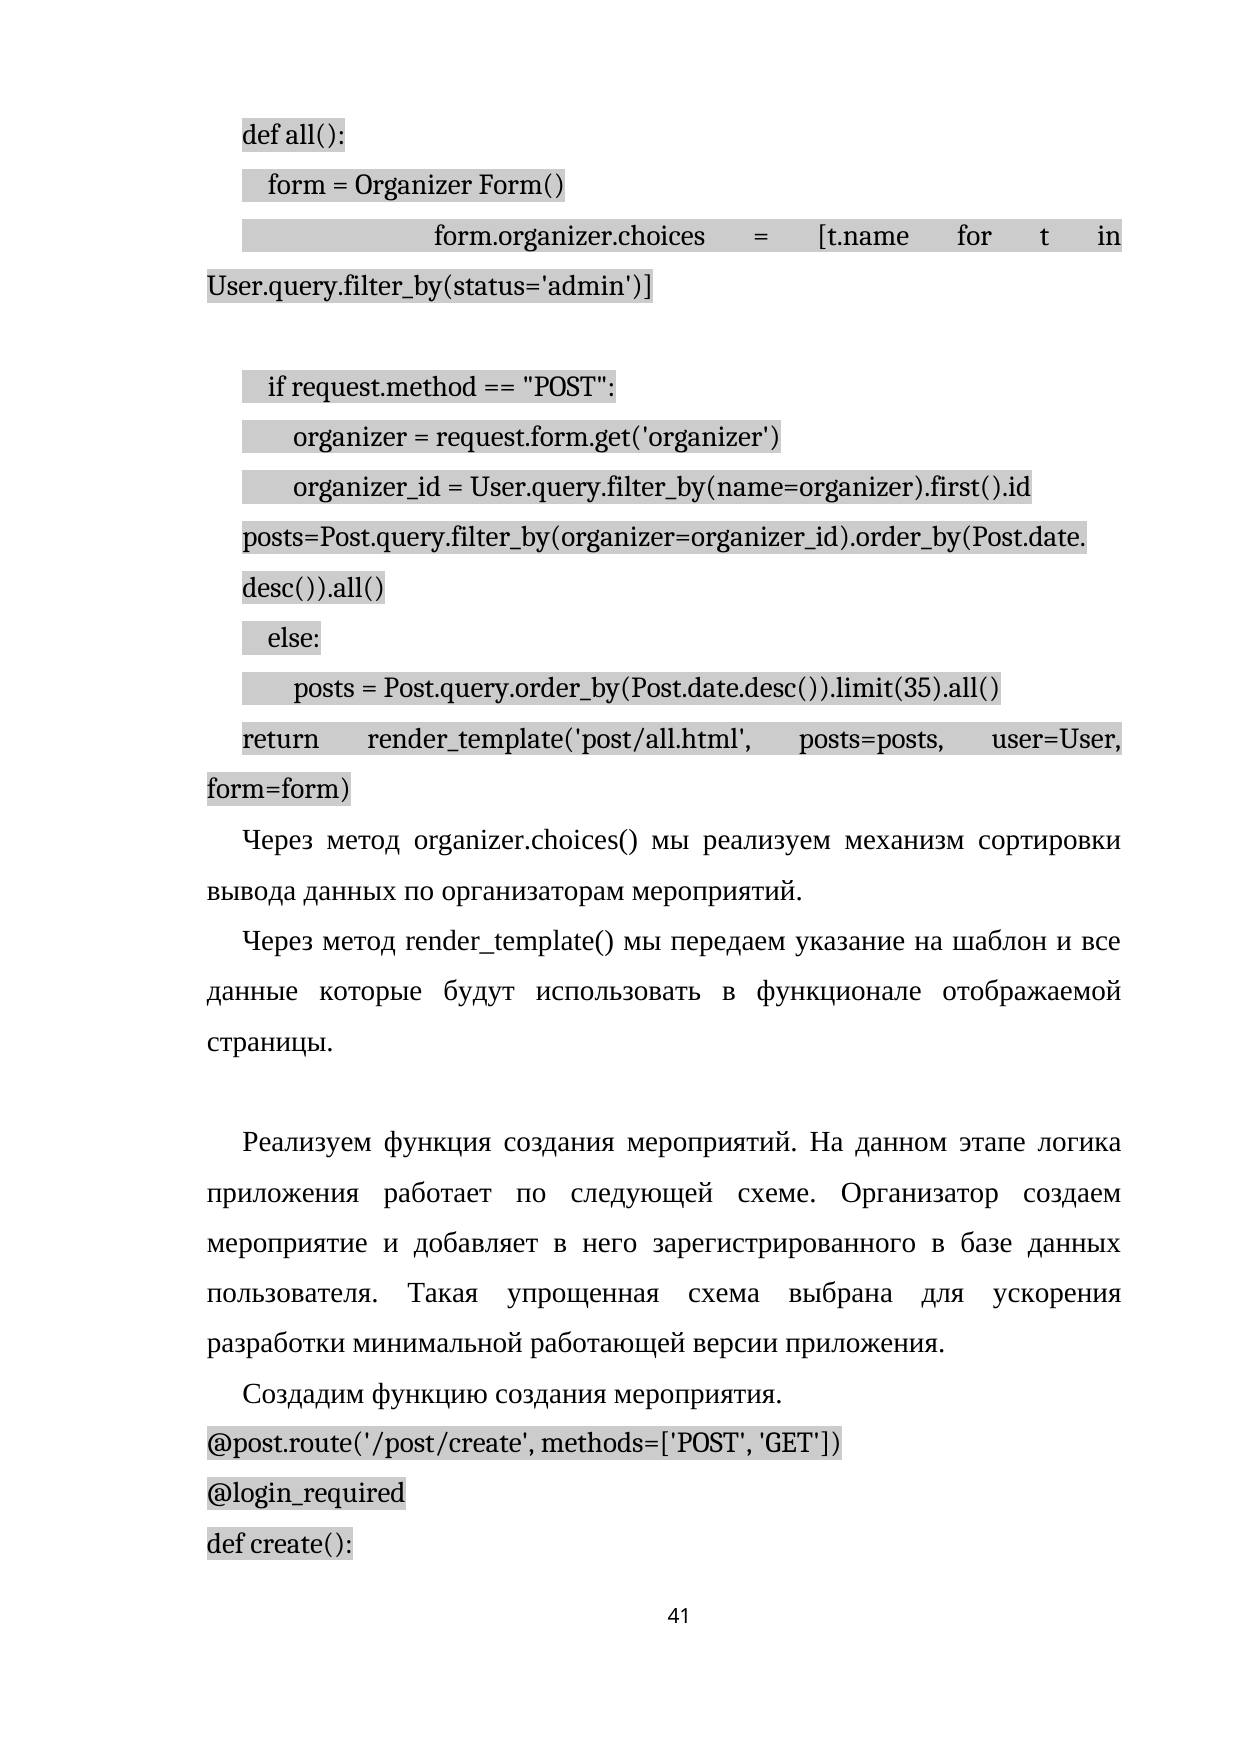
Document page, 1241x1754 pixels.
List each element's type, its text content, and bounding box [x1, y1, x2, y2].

list Создадим функцию создания мероприятия. [207, 1376, 1122, 1409]
list Через метод organizer.choices() мы реализуем механизм сортировки вывода данных по организаторам мероприятий. [207, 822, 1122, 906]
list posts = Post.query.order_by(Post.date.desc()).limit(35).all() [207, 672, 1122, 705]
list Через метод render_template() мы передаем указание на шаблон и все данные которые будут использовать в функционале отображаемой страницы. [207, 923, 1122, 1057]
list posts=Post.query.filter_by(organizer=organizer_id).order_by(Post.date. [207, 521, 1122, 554]
list form = Organizer Form() [207, 168, 1122, 202]
list @login_required [207, 1477, 1122, 1510]
list organizer_id = User.query.filter_by(name=organizer).first().id [207, 470, 1122, 504]
list form.organizer.choices = [t.name for t in User.query.filter_by(status='admin')] [207, 219, 1122, 303]
list organizer = request.form.get('organizer') [207, 420, 1122, 453]
list def create(): [207, 1527, 1122, 1560]
list desc()).all() [207, 571, 1122, 604]
list if request.method == "POST": [207, 370, 1122, 403]
list Реализуем функция создания мероприятий. На данном этапе логика приложения работает по следующей схеме. Организатор создаем мероприятие и добавляет в него зарегистрированного в базе данных пользователя. Такая упрощенная схема выбрана для ускорения разработки минимальной работающей версии приложения. [207, 1124, 1122, 1359]
list @post.route('/post/create', methods=['POST', 'GET']) [207, 1426, 1122, 1460]
list return render_template('post/all.html', posts=posts, user=User, form=form) [207, 722, 1122, 806]
list else: [207, 621, 1122, 655]
list def all(): [207, 118, 1122, 152]
